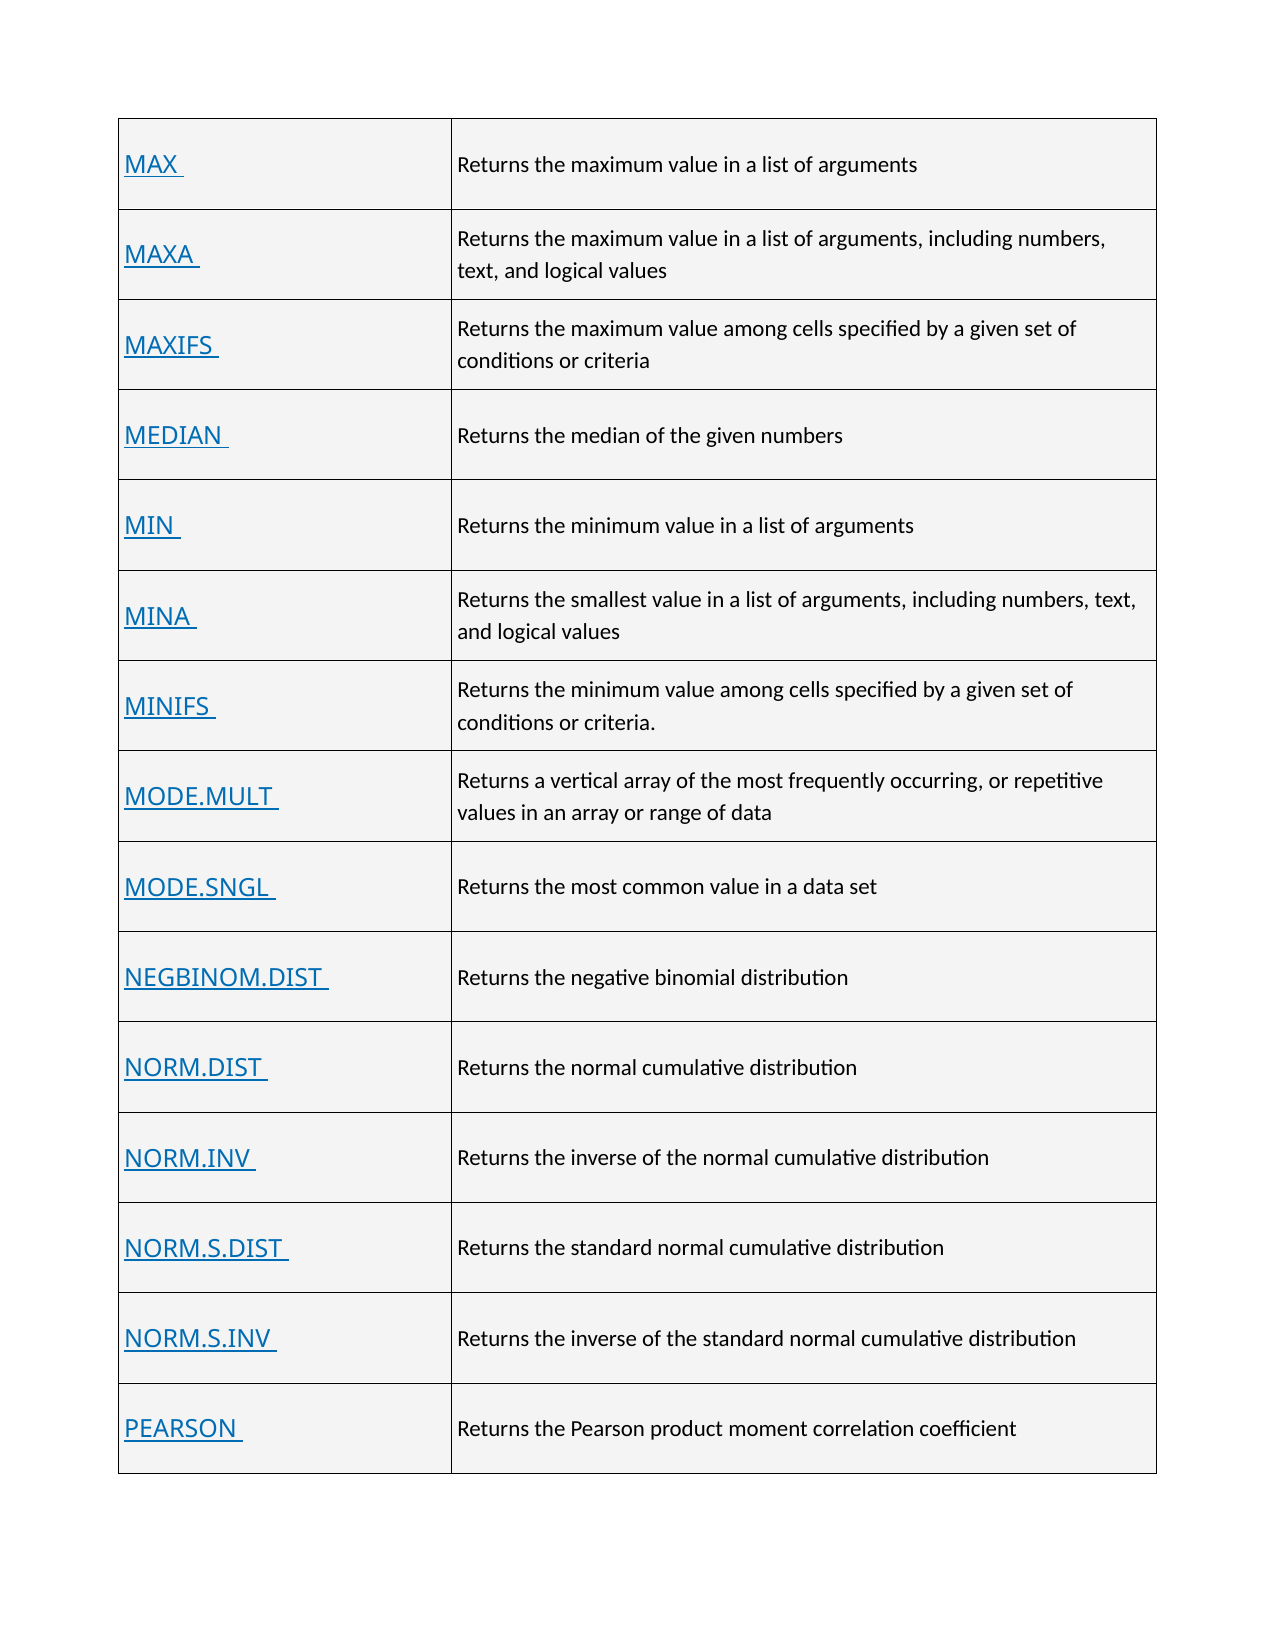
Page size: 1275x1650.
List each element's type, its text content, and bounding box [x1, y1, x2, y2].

table_cell Returns the negative binomial distribution [452, 932, 1156, 1021]
table_cell Returns the maximum value among cells specified by a given set of conditions or criteria [452, 300, 1156, 389]
table_cell MAXIFS [119, 300, 451, 389]
table_cell Returns the minimum value among cells specified by a given set of conditions or criteria. [452, 661, 1156, 750]
table_cell Returns the minimum value in a list of arguments [452, 480, 1156, 570]
table_cell NEGBINOM.DIST [119, 932, 451, 1021]
table_cell MIN [119, 480, 451, 570]
table_cell Returns the Pearson product moment correlation coefficient [452, 1384, 1156, 1473]
table_cell MEDIAN [119, 390, 451, 479]
table_cell MAX [119, 119, 451, 208]
table_cell Returns the standard normal cumulative distribution [452, 1203, 1156, 1292]
table_cell MINA [119, 571, 451, 660]
table_cell Returns the smallest value in a list of arguments, including numbers, text, and logical values [452, 571, 1156, 660]
table_cell Returns the most common value in a data set [452, 842, 1156, 931]
table_cell Returns the normal cumulative distribution [452, 1022, 1156, 1112]
table_cell MODE.SNGL [119, 842, 451, 931]
table_cell PEARSON [119, 1384, 451, 1473]
table_cell NORM.S.INV [119, 1293, 451, 1382]
table_cell Returns a vertical array of the most frequently occurring, or repetitive values in an array or range of data [452, 751, 1156, 841]
table_cell NORM.DIST [119, 1022, 451, 1112]
table_cell Returns the maximum value in a list of arguments [452, 119, 1156, 208]
table_cell NORM.INV [119, 1113, 451, 1202]
table_cell Returns the maximum value in a list of arguments, including numbers, text, and logical values [452, 210, 1156, 299]
table_cell MAXA [119, 210, 451, 299]
table_cell NORM.S.DIST [119, 1203, 451, 1292]
table_cell Returns the median of the given numbers [452, 390, 1156, 479]
table_cell Returns the inverse of the standard normal cumulative distribution [452, 1293, 1156, 1382]
table_cell Returns the inverse of the normal cumulative distribution [452, 1113, 1156, 1202]
table_cell MODE.MULT [119, 751, 451, 841]
table_cell MINIFS [119, 661, 451, 750]
